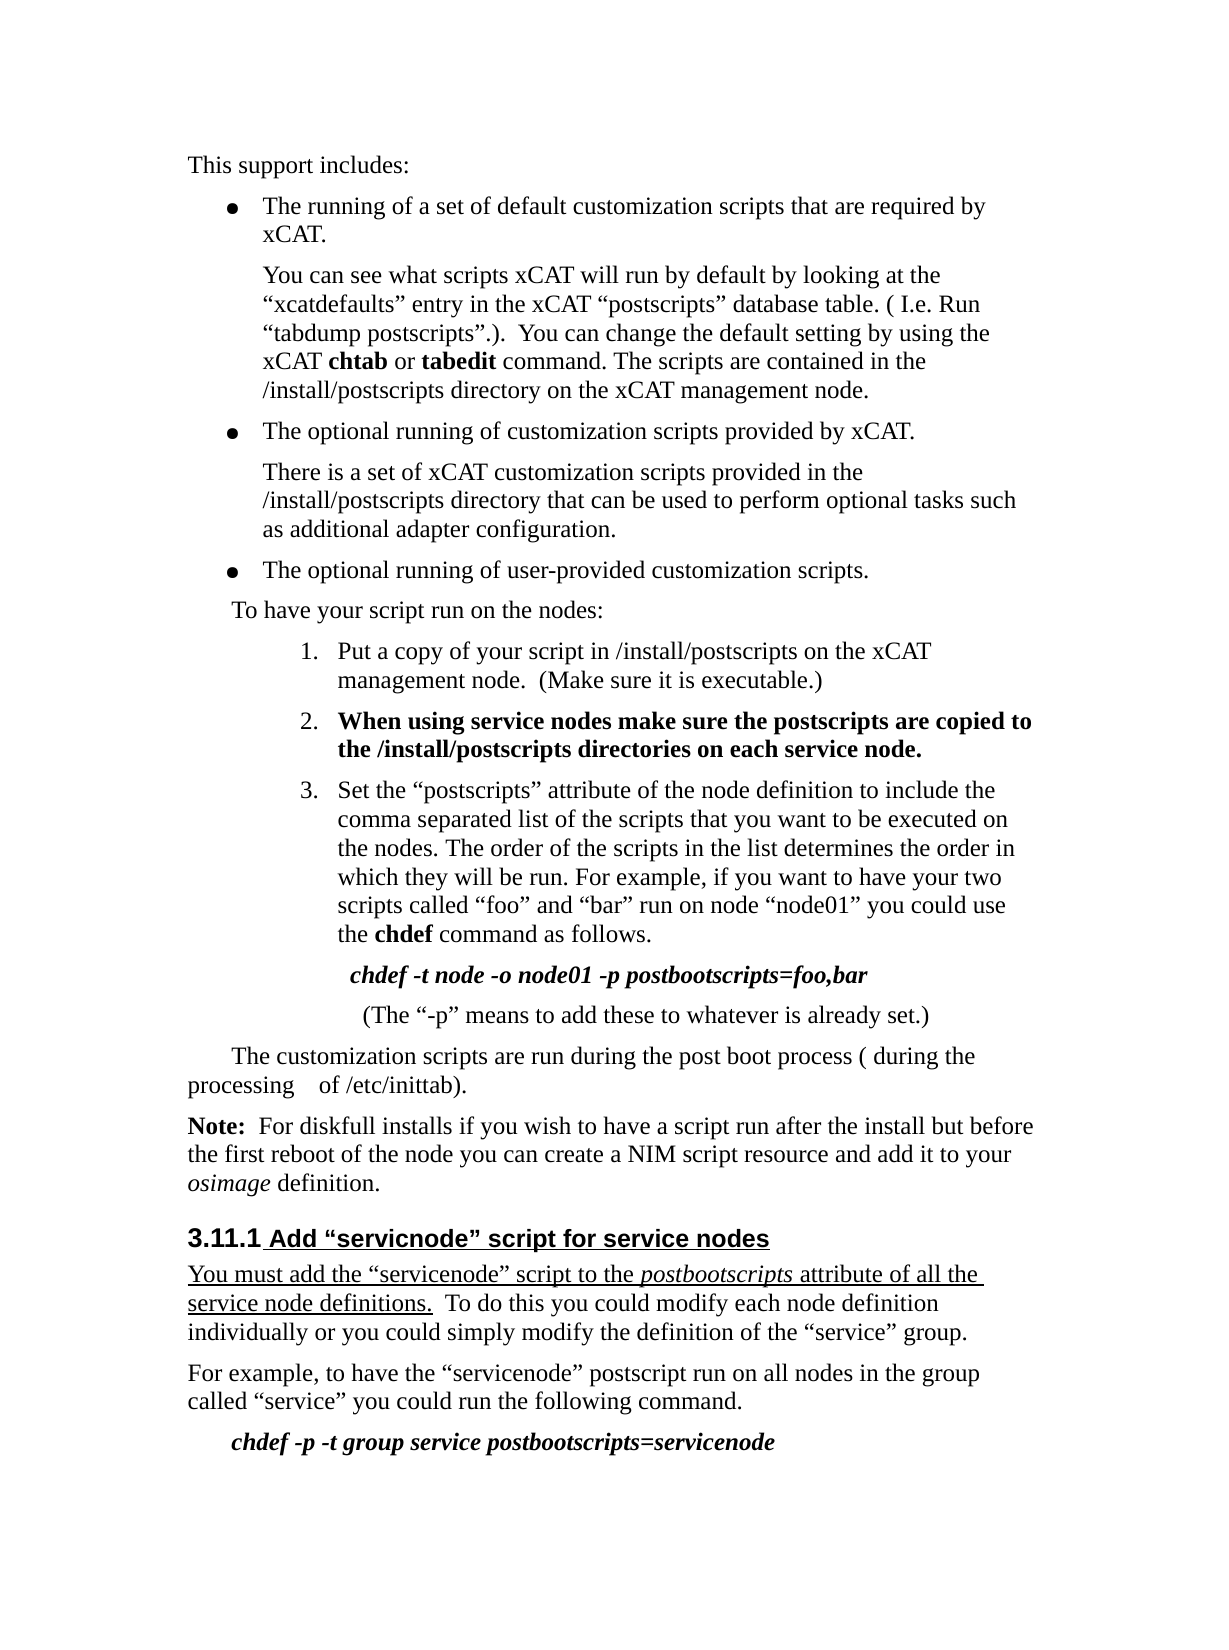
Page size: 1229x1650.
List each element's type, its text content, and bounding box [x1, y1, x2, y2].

subtitle Add “servicnode” script for service nodes [187, 1222, 1041, 1253]
list The optional running of user-provided customization scripts. [225, 555, 1041, 584]
text The customization scripts are run during the post boot process ( during the processing of /etc/inittab). [187, 1041, 1041, 1099]
text chdef -p -t group service postbootscripts=servicenode [187, 1427, 1041, 1456]
list The optional running of customization scripts provided by xCAT. [225, 416, 1041, 445]
list The running of a set of default customization scripts that are required by xCAT. [225, 191, 1041, 248]
list Put a copy of your script in /install/postscripts on the xCAT management node. (Make sure it is executable.) [300, 636, 1041, 694]
text Note: For diskfull installs if you wish to have a script run after the install but before the first reboot of the node you can create a NIM script resource and add it to your osimage definition. [187, 1111, 1041, 1197]
list You can see what scripts xCAT will run by default by looking at the “xcatdefaults” entry in the xCAT “postscripts” database table. ( I.e. Run “tabdump postscripts”.). You can change the default setting by using the xCAT chtab or tabedit command. The scripts are contained in the /install/postscripts directory on the xCAT management node. [225, 260, 1041, 404]
list Set the “postscripts” attribute of the node definition to include the comma separated list of the scripts that you want to be executed on the nodes. The order of the scripts in the list determines the order in which they will be run. For example, if you want to have your two scripts called “foo” and “bar” run on node “node01” you could use the chdef command as follows. [300, 775, 1041, 948]
text For example, to have the “servicenode” postscript run on all nodes in the group called “service” you could run the following command. [187, 1358, 1041, 1415]
list There is a set of xCAT customization scripts provided in the /install/postscripts directory that can be used to perform optional tasks such as additional adapter configuration. [225, 457, 1041, 543]
text This support includes: [187, 150, 1041, 179]
text chdef -t node -o node01 -p postbootscripts=foo,bar [262, 960, 1041, 988]
text (The “-p” means to add these to whatever is already set.) [187, 1001, 1041, 1029]
text You must add the “servicenode” script to the postbootscripts attribute of all the service node definitions. To do this you could modify each node definition individually or you could simply modify the definition of the “service” group. [187, 1259, 1041, 1346]
list When using service nodes make sure the postscripts are copied to the /install/postscripts directories on each service node. [300, 706, 1041, 763]
text To have your script run on the nodes: [187, 596, 1041, 624]
